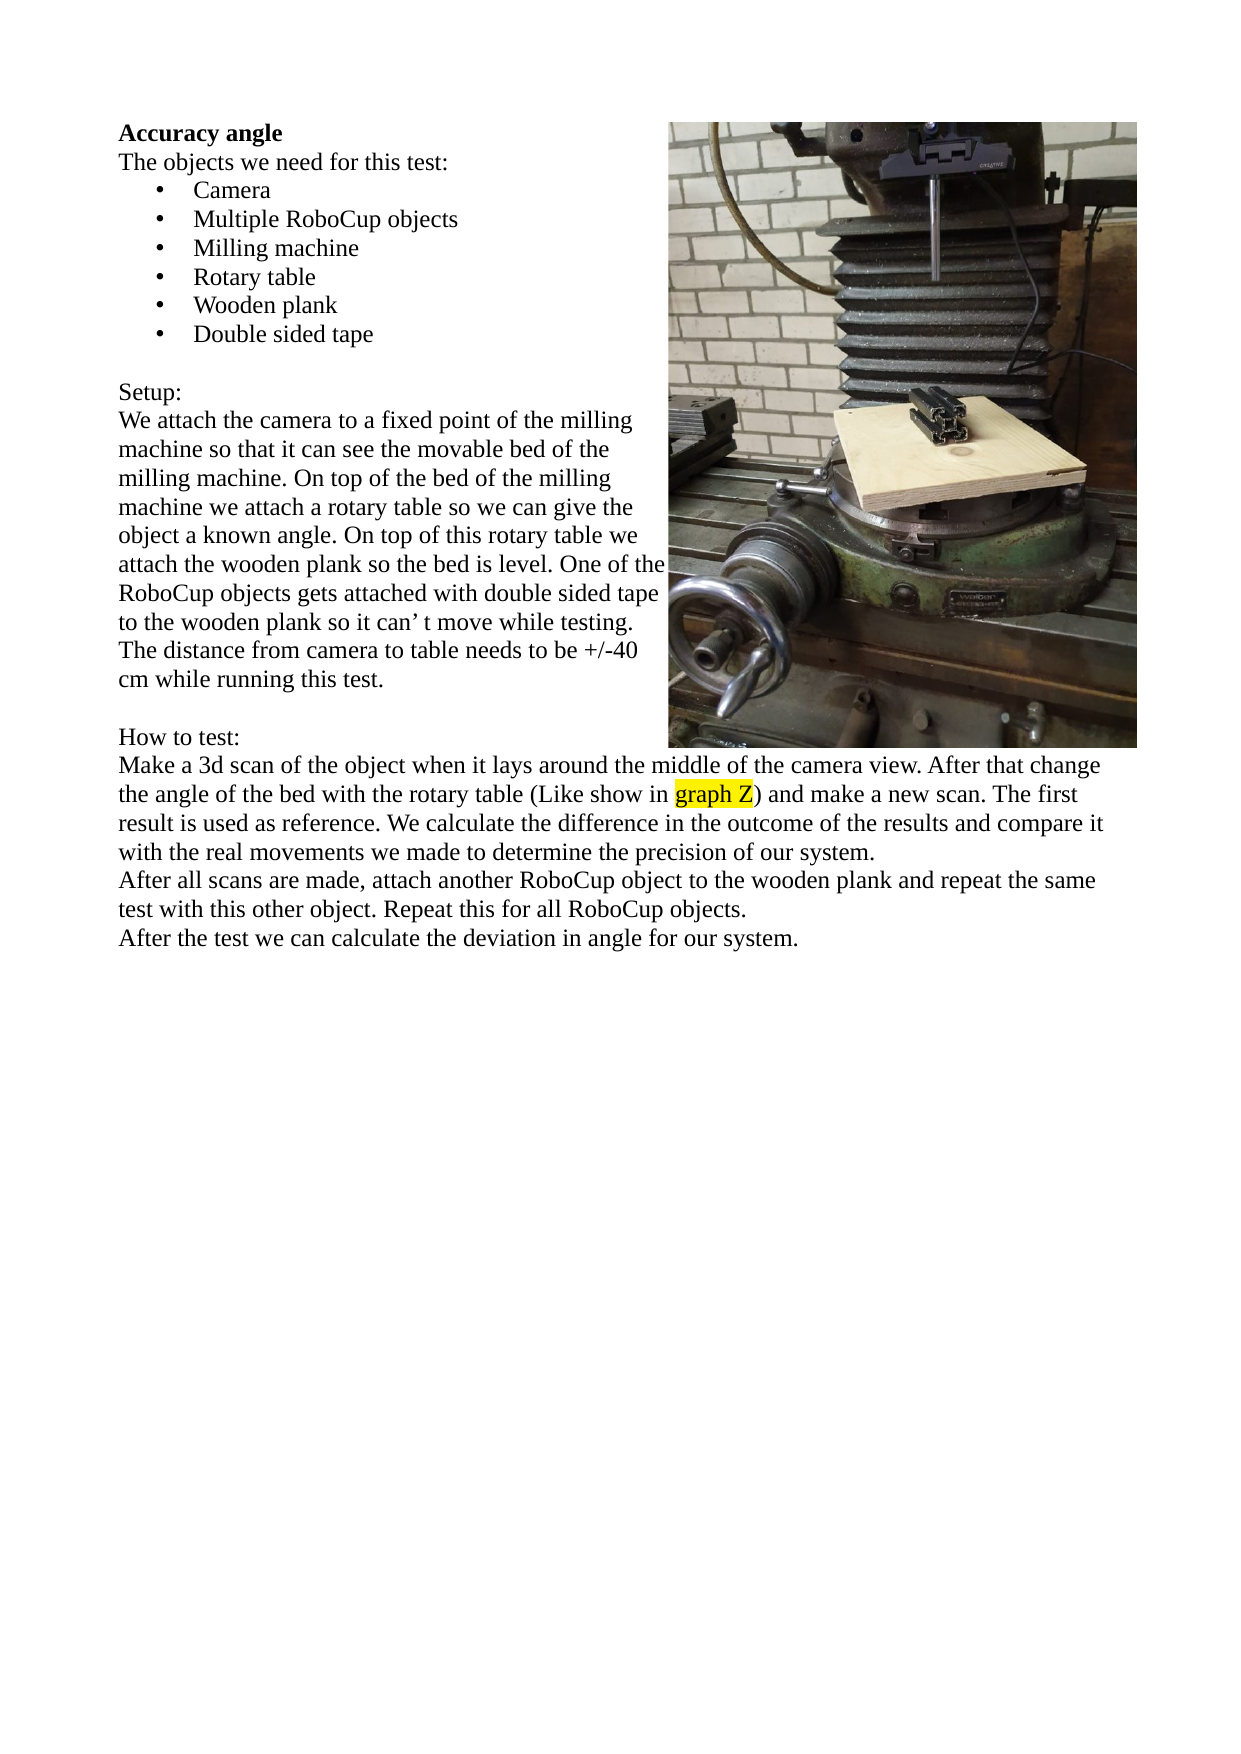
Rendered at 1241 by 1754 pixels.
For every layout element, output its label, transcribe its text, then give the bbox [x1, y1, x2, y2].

list Multiple RoboCup objects [156, 204, 668, 233]
text After the test we can calculate the deviation in angle for our system. [118, 923, 1122, 952]
text How to test: [118, 722, 1122, 751]
list Rotary table [156, 262, 668, 291]
list Wooden plank [156, 291, 668, 319]
list Milling machine [156, 233, 668, 262]
text Accuracy angle [118, 118, 1122, 147]
text Make a 3d scan of the object when it lays around the middle of the camera view. After that change the angle of the bed with the rotary table (Like show in graph Z) and make a new scan. The first result is used as reference. We calculate the difference in the outcome of the results and compare it with the real movements we made to determine the precision of our system. [118, 751, 1122, 866]
text After all scans are made, attach another RoboCup object to the wooden plank and repeat the same test with this other object. Repeat this for all RoboCup objects. [118, 866, 1122, 923]
text The objects we need for this test: [118, 147, 668, 176]
text We attach the camera to a fixed point of the milling machine so that it can see the movable bed of the milling machine. On top of the bed of the milling machine we attach a rotary table so we can give the object a known angle. On top of this rotary table we attach the wooden plank so the bed is level. One of the RoboCup objects gets attached with double sided tape to the wooden plank so it can’ t move while testing. The distance from camera to table needs to be +/-40 cm while running this test. [118, 406, 668, 693]
text Setup: [118, 377, 668, 406]
picture [668, 122, 1137, 748]
list Double sided tape [156, 319, 668, 348]
list Camera [156, 176, 668, 204]
